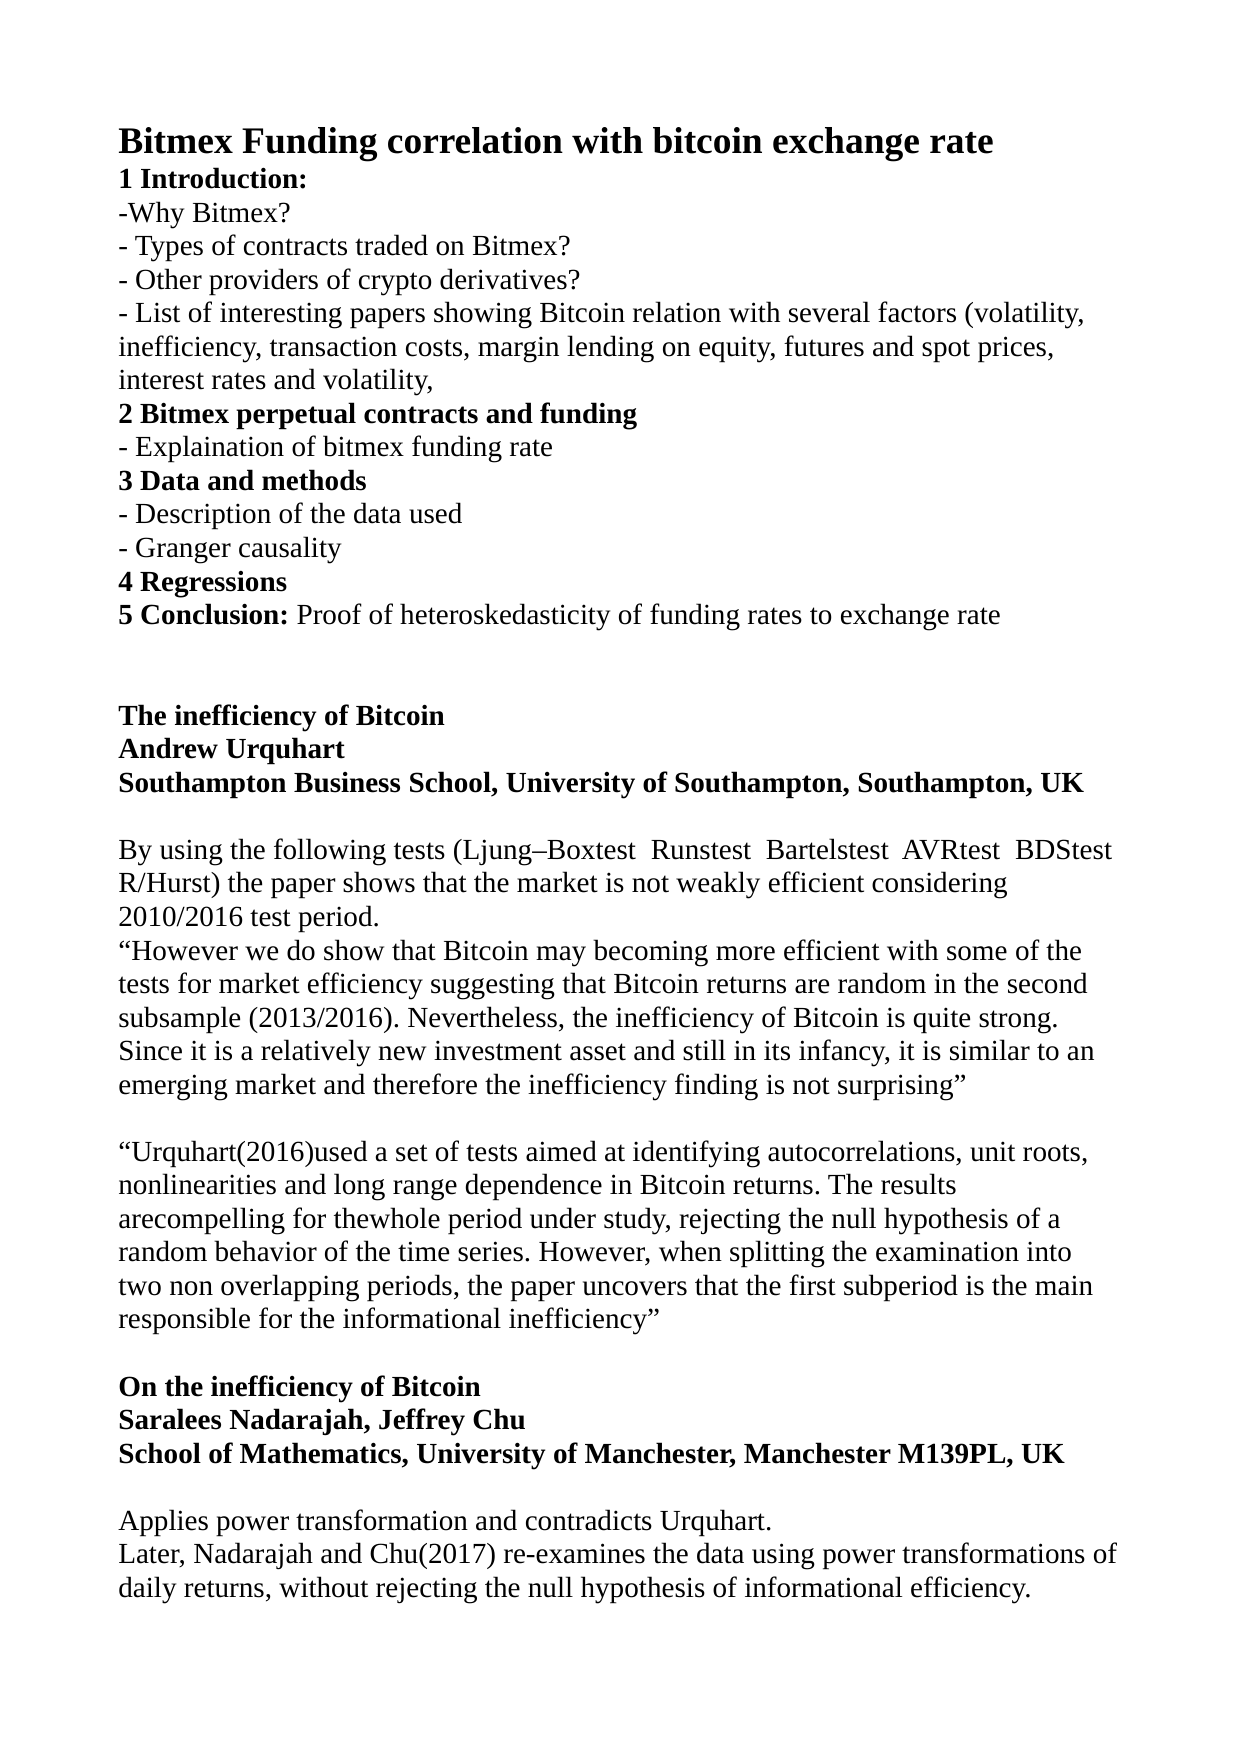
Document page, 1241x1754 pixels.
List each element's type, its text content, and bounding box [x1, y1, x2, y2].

text School of Mathematics, University of Manchester, Manchester M139PL, UK [118, 1436, 1122, 1469]
text By using the following tests (Ljung–Boxtest Runstest Bartelstest AVRtest BDStest R/Hurst) the paper shows that the market is not weakly efficient considering 2010/2016 test period. [118, 832, 1122, 933]
text 2 Bitmex perpetual contracts and funding [118, 396, 1122, 429]
text On the inefficiency of Bitcoin [118, 1369, 1122, 1402]
text Later, Nadarajah and Chu(2017) re-examines the data using power transformations of daily returns, without rejecting the null hypothesis of informational efficiency. [118, 1536, 1122, 1603]
text 5 Conclusion: Proof of heteroskedasticity of funding rates to exchange rate [118, 597, 1122, 631]
text - Types of contracts traded on Bitmex? [118, 228, 1122, 262]
text Bitmex Funding correlation with bitcoin exchange rate [118, 118, 1122, 161]
text 4 Regressions [118, 564, 1122, 597]
text 3 Data and methods [118, 463, 1122, 497]
text - List of interesting papers showing Bitcoin relation with several factors (volatility, inefficiency, transaction costs, margin lending on equity, futures and spot prices, interest rates and volatility, [118, 295, 1122, 396]
text 1 Introduction: [118, 161, 1122, 195]
text Saralees Nadarajah, Jeffrey Chu [118, 1402, 1122, 1436]
text Applies power transformation and contradicts Urquhart. [118, 1503, 1122, 1536]
text -Why Bitmex? [118, 195, 1122, 228]
text The inefficiency of Bitcoin Andrew Urquhart Southampton Business School, University of Southampton, Southampton, UK [118, 698, 1122, 798]
text - Granger causality [118, 530, 1122, 564]
text - Other providers of crypto derivatives? [118, 262, 1122, 295]
text - Explaination of bitmex funding rate [118, 429, 1122, 463]
text “However we do show that Bitcoin may becoming more efficient with some of the tests for market efficiency suggesting that Bitcoin returns are random in the second subsample (2013/2016). Nevertheless, the inefficiency of Bitcoin is quite strong. Since it is a relatively new investment asset and still in its infancy, it is similar to an emerging market and therefore the inefficiency finding is not surprising” [118, 933, 1122, 1100]
text “Urquhart(2016)used a set of tests aimed at identifying autocorrelations, unit roots, nonlinearities and long range dependence in Bitcoin returns. The results arecompelling for thewhole period under study, rejecting the null hypothesis of a random behavior of the time series. However, when splitting the examination into two non overlapping periods, the paper uncovers that the first subperiod is the main responsible for the informational inefficiency” [118, 1134, 1122, 1335]
text - Description of the data used [118, 497, 1122, 530]
